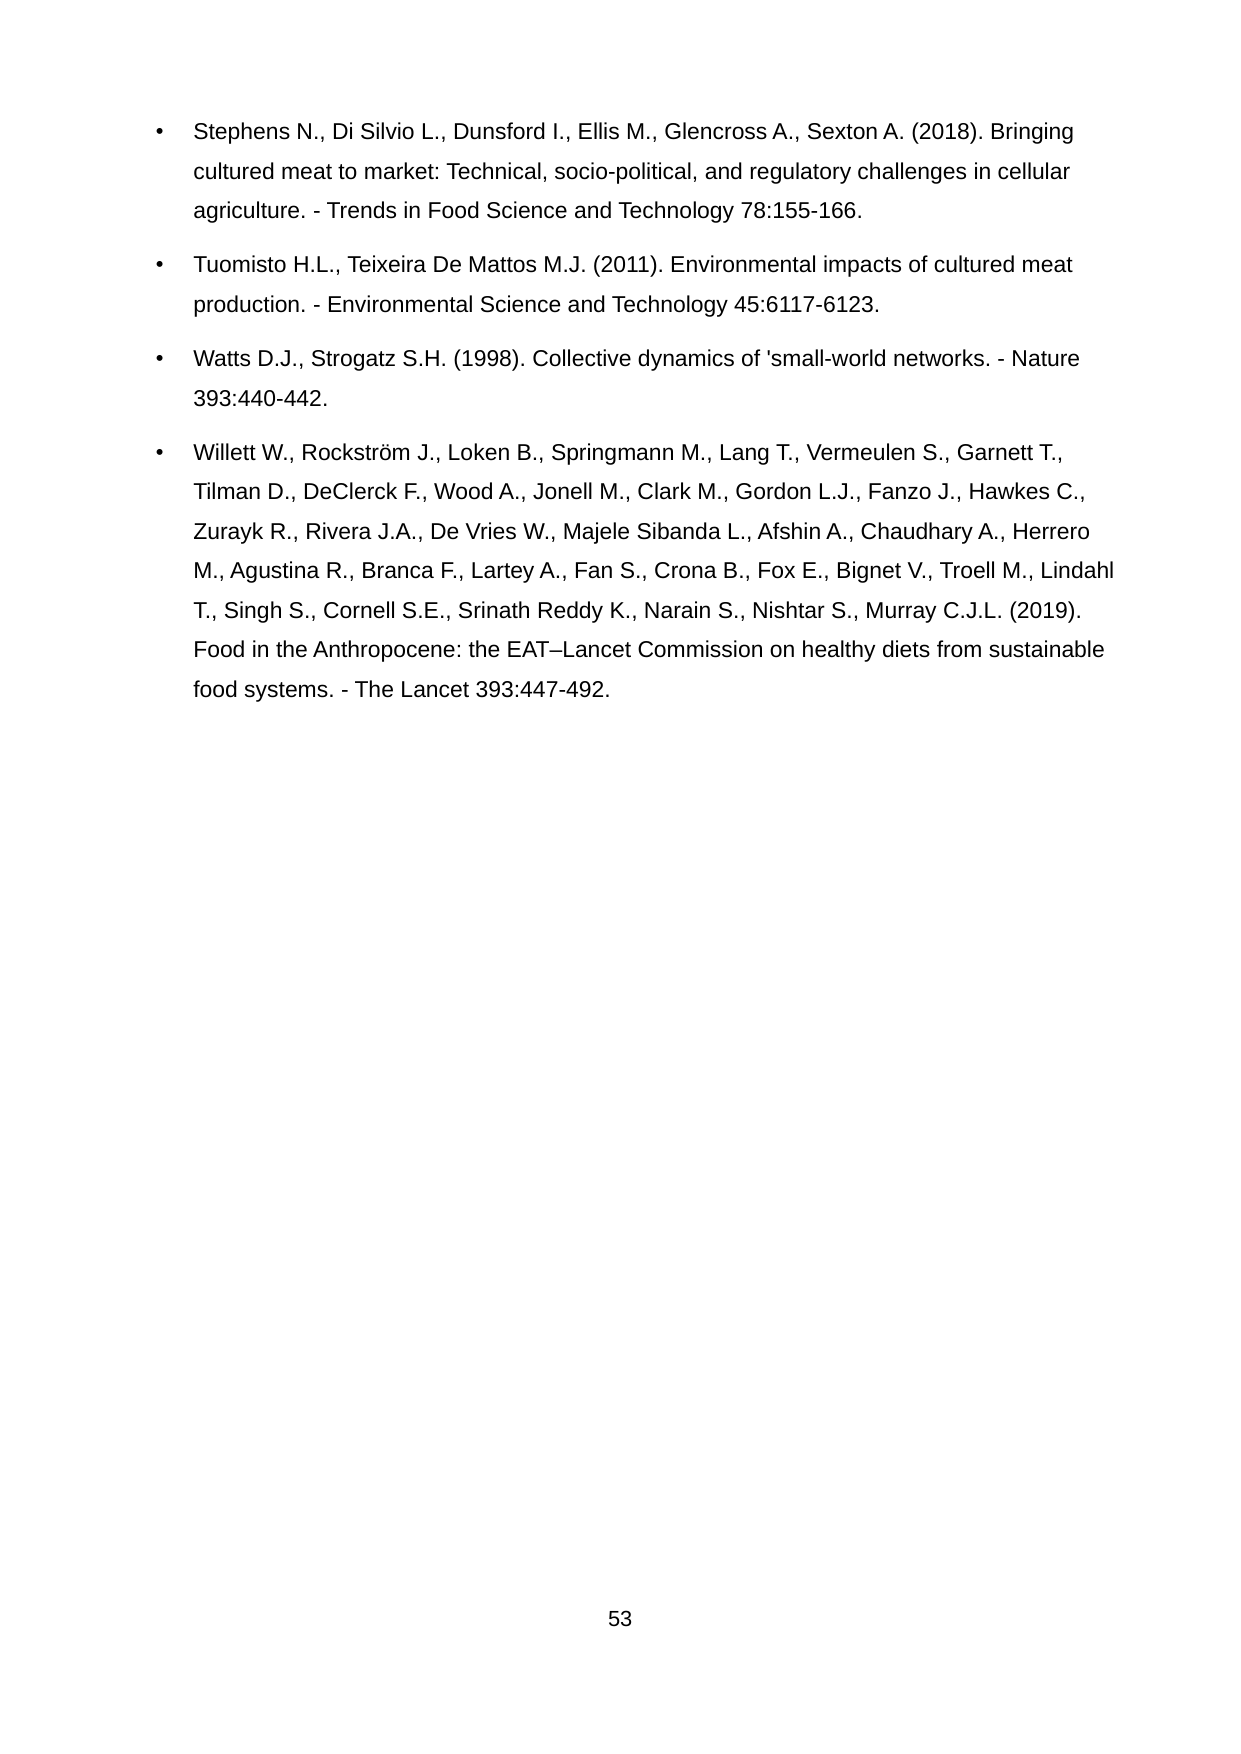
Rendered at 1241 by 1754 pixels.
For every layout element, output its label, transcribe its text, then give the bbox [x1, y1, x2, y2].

list Tuomisto H.L., Teixeira De Mattos M.J. (2011). Environmental impacts of cultured meat production. - Environmental Science and Technology 45:6117-6123. [156, 251, 1122, 317]
list Watts D.J., Strogatz S.H. (1998). Collective dynamics of 'small-world networks. - Nature 393:440-442. [156, 345, 1122, 411]
list Willett W., Rockström J., Loken B., Springmann M., Lang T., Vermeulen S., Garnett T., Tilman D., DeClerck F., Wood A., Jonell M., Clark M., Gordon L.J., Fanzo J., Hawkes C., Zurayk R., Rivera J.A., De Vries W., Majele Sibanda L., Afshin A., Chaudhary A., Herrero M., Agustina R., Branca F., Lartey A., Fan S., Crona B., Fox E., Bignet V., Troell M., Lindahl T., Singh S., Cornell S.E., Srinath Reddy K., Narain S., Nishtar S., Murray C.J.L. (2019). Food in the Anthropocene: the EAT–Lancet Commission on healthy diets from sustainable food systems. - The Lancet 393:447-492. [156, 439, 1122, 702]
list Stephens N., Di Silvio L., Dunsford I., Ellis M., Glencross A., Sexton A. (2018). Bringing cultured meat to market: Technical, socio-political, and regulatory challenges in cellular agriculture. - Trends in Food Science and Technology 78:155-166. [156, 118, 1122, 223]
